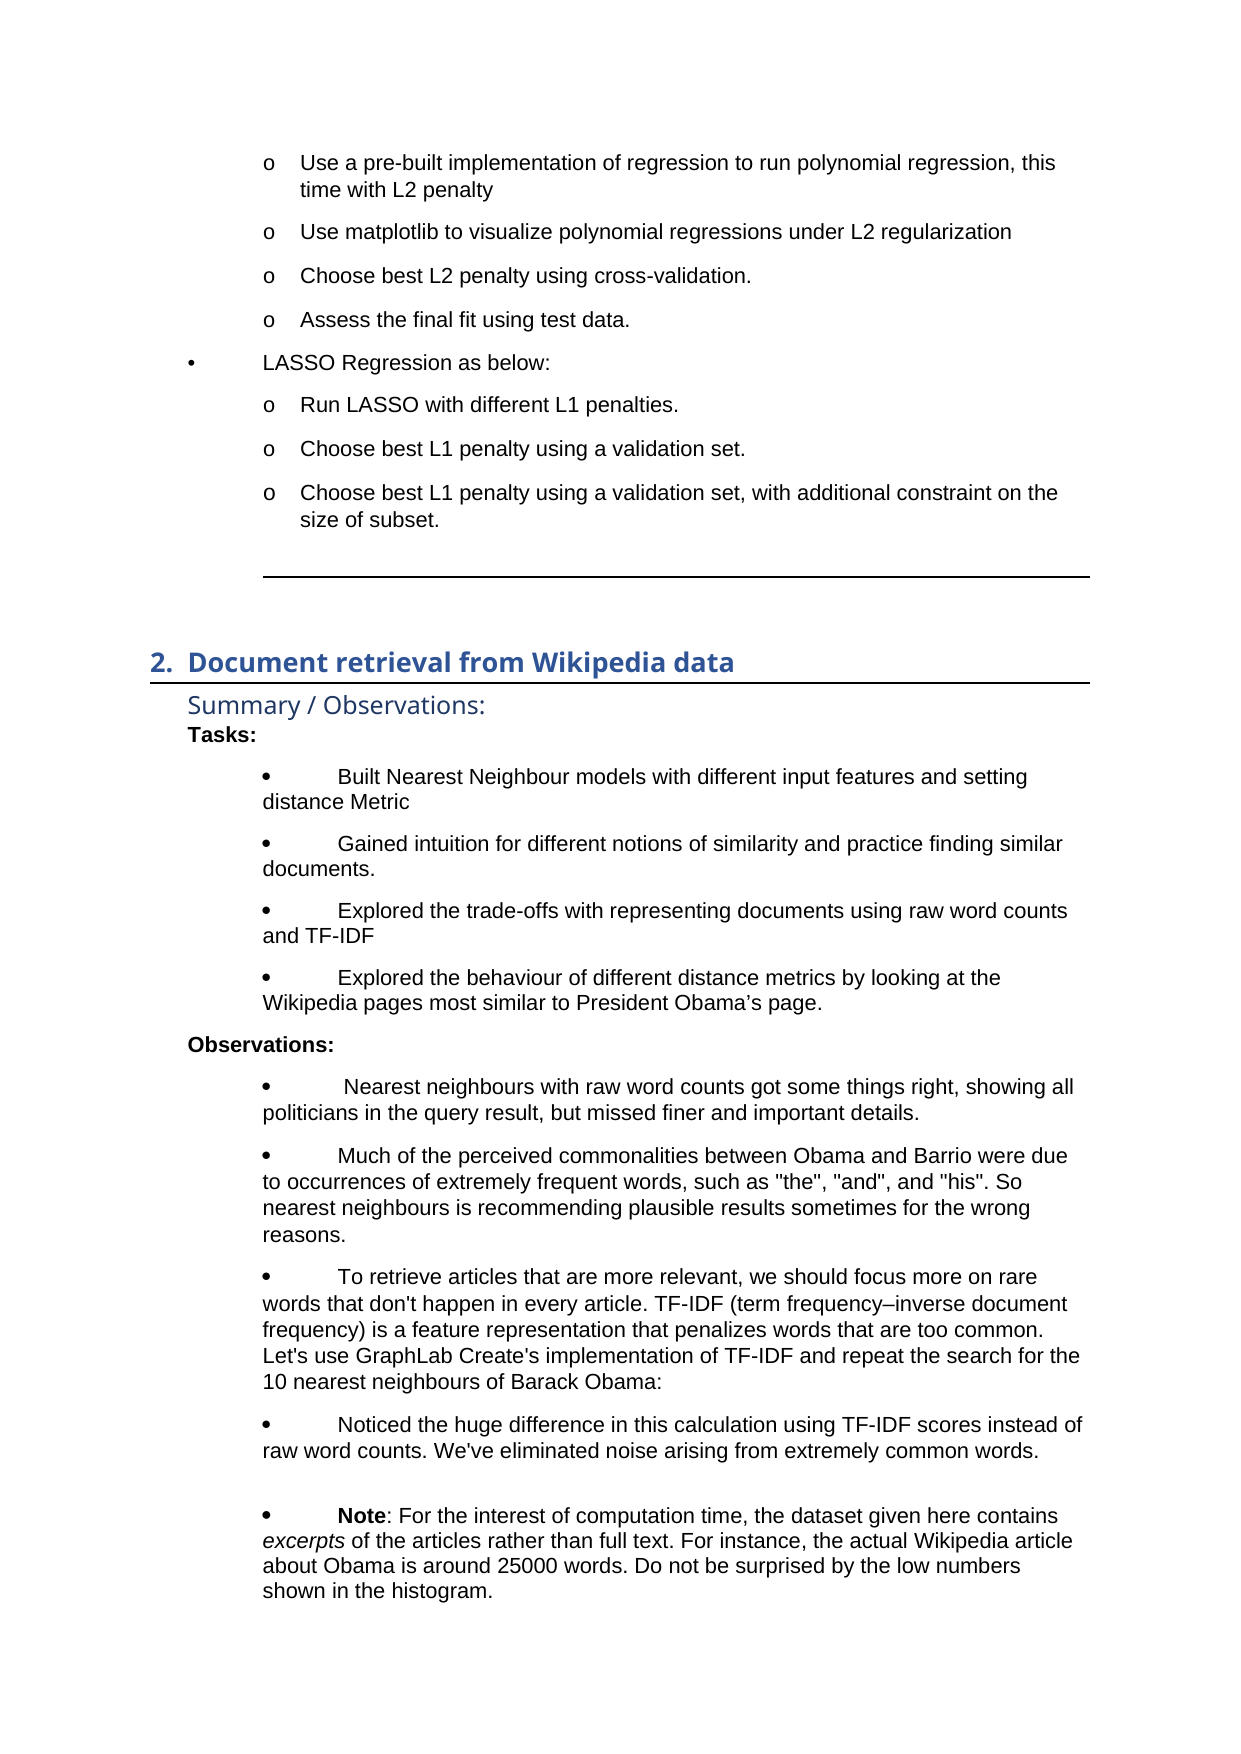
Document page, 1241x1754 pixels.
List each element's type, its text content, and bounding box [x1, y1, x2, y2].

list To retrieve articles that are more relevant, we should focus more on rare words that don't happen in every article. TF-IDF (term frequency–inverse document frequency) is a feature representation that penalizes words that are too common. Let's use GraphLab Create's implementation of TF-IDF and repeat the search for the 10 nearest neighbours of Barack Obama: [262, 1264, 1090, 1394]
subtitle Document retrieval from Wikipedia data [150, 643, 1090, 682]
list Note: For the interest of computation time, the dataset given here contains excerpts of the articles rather than full text. For instance, the actual Wikipedia article about Obama is around 25000 words. Do not be surprised by the low numbers shown in the histogram. [262, 1502, 1090, 1603]
subtitle Summary / Observations: [150, 688, 1090, 722]
text Observations: [187, 1032, 1090, 1057]
text Tasks: [187, 722, 1090, 747]
list Explored the trade-offs with representing documents using raw word counts and TF-IDF [262, 898, 1090, 948]
list Use matplotlib to visualize polynomial regressions under L2 regularization [262, 219, 1090, 246]
list Built Nearest Neighbour models with different input features and setting distance Metric [262, 764, 1090, 814]
list Explored the behaviour of different distance metrics by looking at the Wikipedia pages most similar to President Obama’s page. [262, 965, 1090, 1016]
list Choose best L1 penalty using a validation set. [262, 436, 1090, 463]
list LASSO Regression as below: [187, 350, 1090, 375]
list Choose best L2 penalty using cross-validation. [262, 263, 1090, 290]
list Assess the final fit using test data. [262, 306, 1090, 333]
list Use a pre-built implementation of regression to run polynomial regression, this time with L2 penalty [262, 150, 1090, 202]
list Run LASSO with different L1 penalties. [262, 392, 1090, 419]
list Gained intuition for different notions of similarity and practice finding similar documents. [262, 831, 1090, 881]
list Much of the perceived commonalities between Obama and Barrio were due to occurrences of extremely frequent words, such as "the", "and", and "his". So nearest neighbours is recommending plausible results sometimes for the wrong reasons. [262, 1143, 1090, 1247]
list Nearest neighbours with raw word counts got some things right, showing all politicians in the query result, but missed finer and important details. [262, 1074, 1090, 1125]
list Choose best L1 penalty using a validation set, with additional constraint on the size of subset. [262, 479, 1090, 532]
list Noticed the huge difference in this calculation using TF-IDF scores instead of raw word counts. We've eliminated noise arising from extremely common words. [262, 1412, 1090, 1463]
